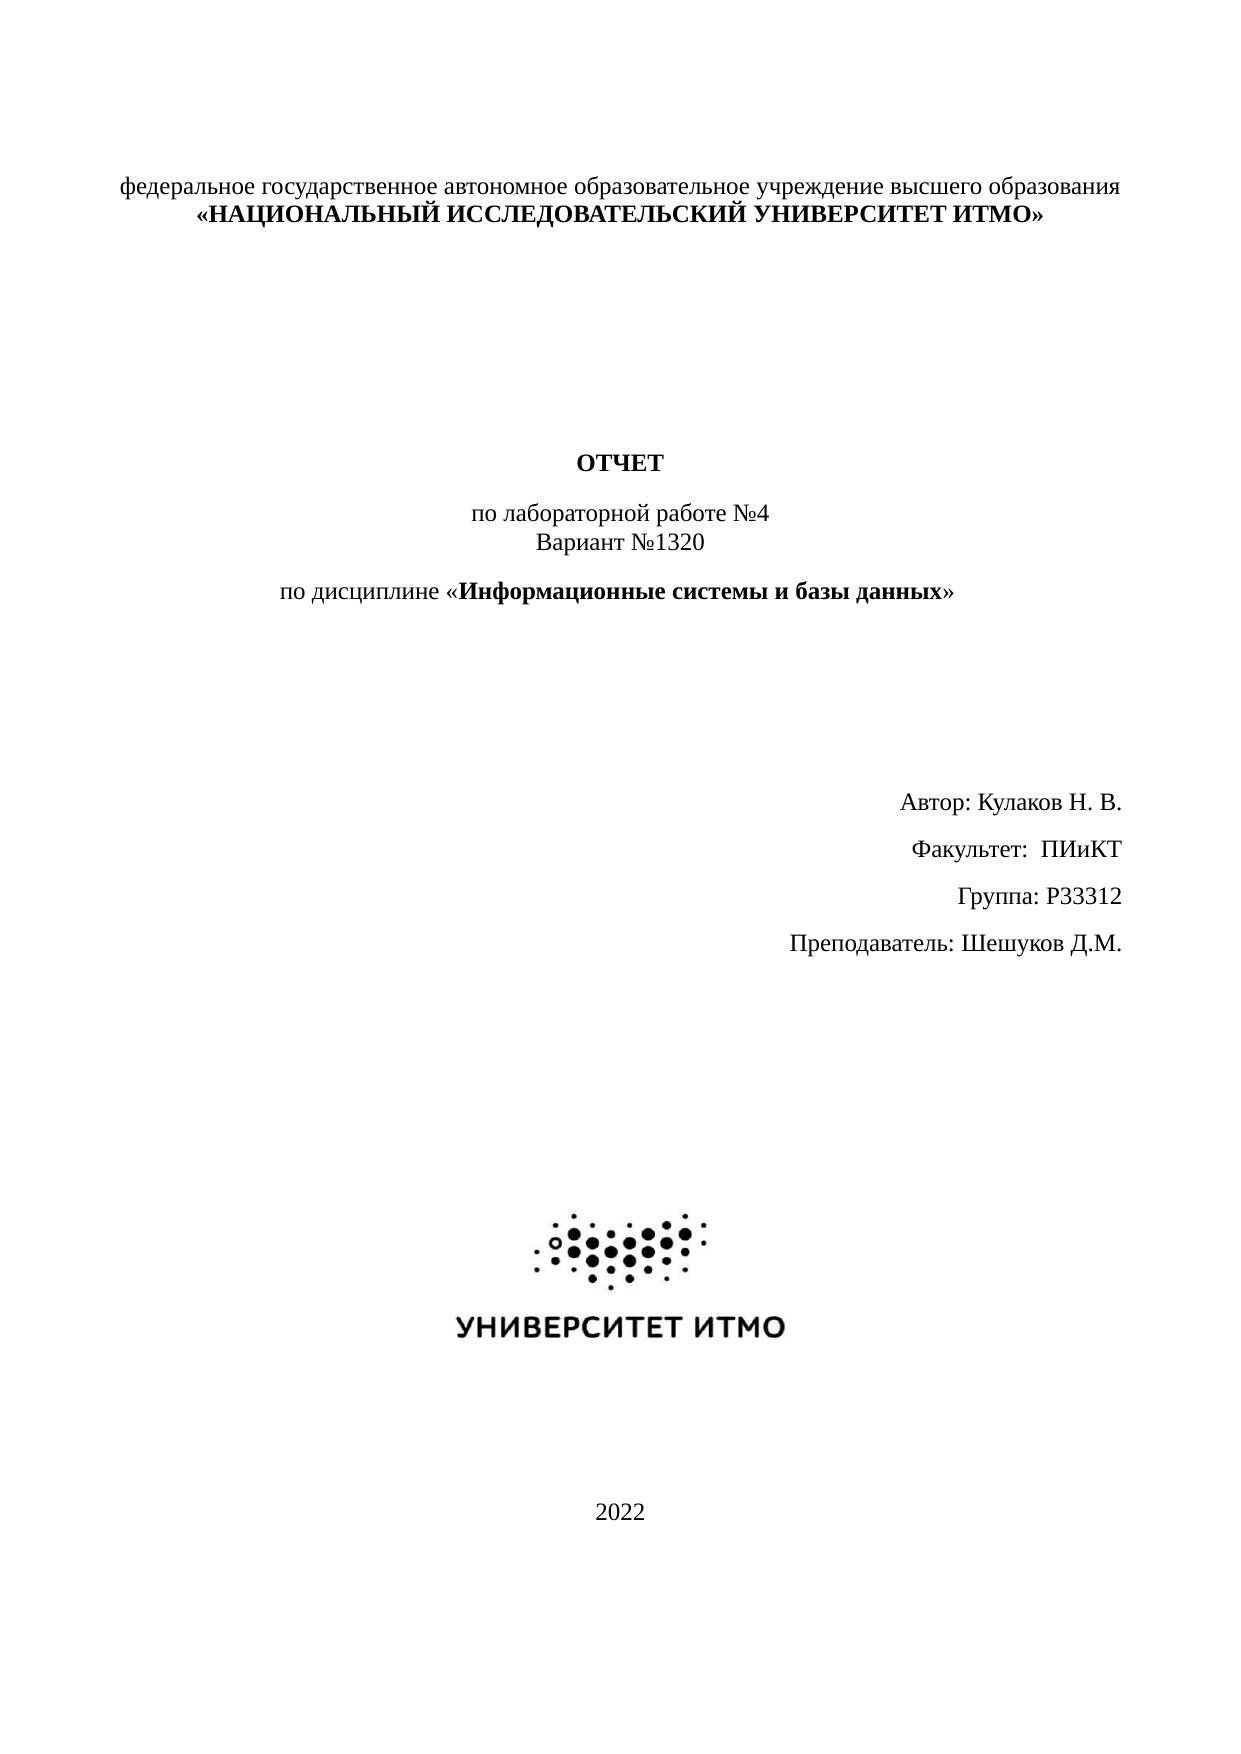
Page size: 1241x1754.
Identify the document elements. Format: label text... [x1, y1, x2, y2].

text Автор: Кулаков Н. В. [118, 787, 1122, 816]
text «НАЦИОНАЛЬНЫЙ ИССЛЕДОВАТЕЛЬСКИЙ УНИВЕРСИТЕТ ИТМО» [118, 199, 1122, 228]
text Преподаватель: Шешуков Д.М. [118, 928, 1122, 957]
text по дисциплине «Информационные системы и базы данных» [118, 576, 1122, 605]
text по лабораторной работе №4 Вариант №1320 [118, 498, 1122, 555]
text Группа: P33312 [118, 881, 1122, 910]
text федеральное государственное автономное образовательное учреждение высшего образования [118, 171, 1122, 199]
text ОТЧЕТ [118, 448, 1122, 477]
text 2022 [118, 1497, 1122, 1526]
picture [431, 1147, 809, 1404]
text Факультет: ПИиКТ [118, 834, 1122, 863]
